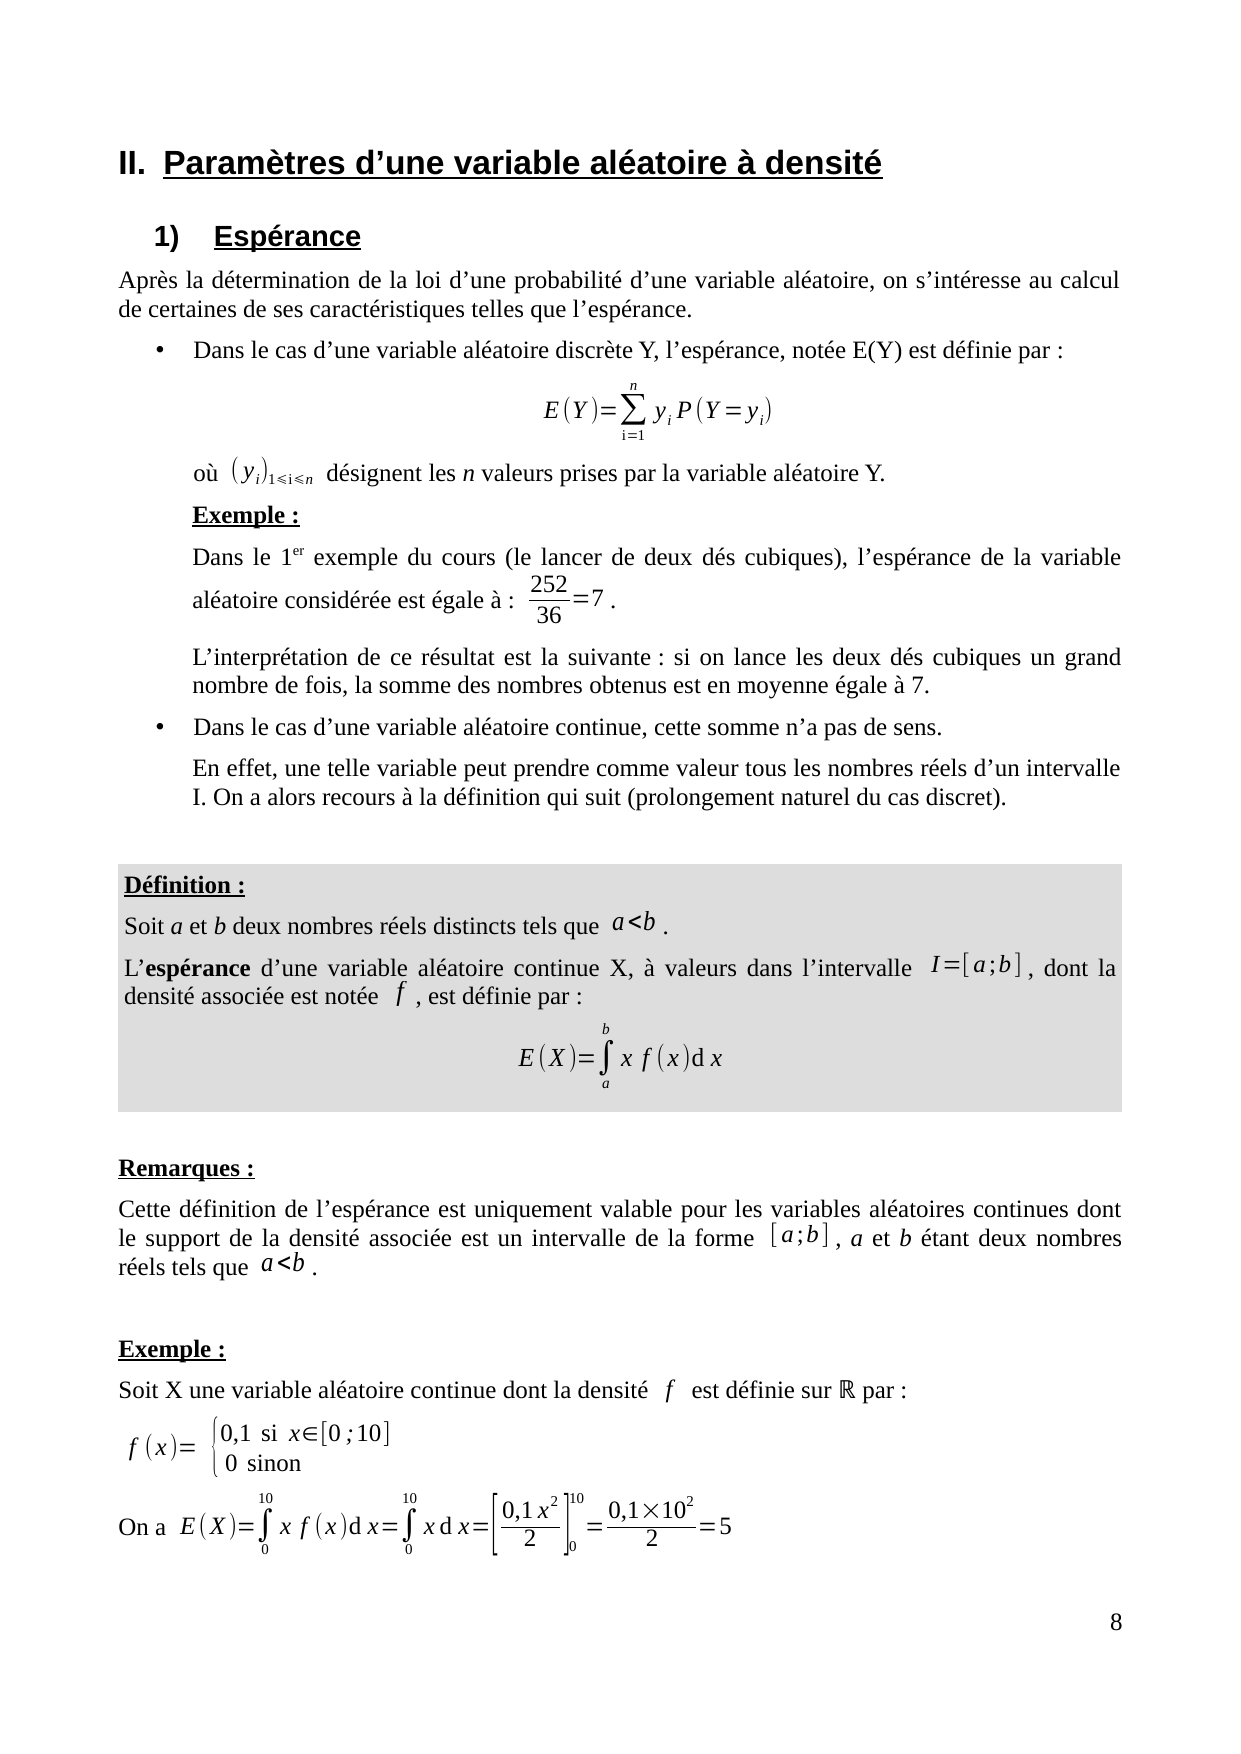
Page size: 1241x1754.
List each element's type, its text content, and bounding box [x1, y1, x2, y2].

text Remarques : [118, 1153, 1122, 1182]
text Après la détermination de la loi d’une probabilité d’une variable aléatoire, on s’intéresse au calcul de certaines de ses caractéristiques telles que l’espérance. [118, 265, 1122, 323]
text Soit X une variable aléatoire continue dont la densité est définie sur ℝ par : [118, 1375, 1122, 1404]
list Dans le cas d’une variable aléatoire continue, cette somme n’a pas de sens. [156, 712, 1122, 741]
table_header Définition : Soit a et b deux nombres réels distincts tels que . L’espérance d’une variable aléatoire continue X, à valeurs dans l’intervalle , dont la densité associée est notée , est définie par : [118, 864, 1122, 1112]
text L’interprétation de ce résultat est la suivante : si on lance les deux dés cubiques un grand nombre de fois, la somme des nombres obtenus est en moyenne égale à 7. [192, 642, 1122, 699]
text On a [118, 1492, 1122, 1560]
subtitle Paramètres d’une variable aléatoire à densité [118, 143, 1122, 182]
text Exemple : [118, 1334, 1122, 1363]
text Dans le 1er exemple du cours (le lancer de deux dés cubiques), l’espérance de la variable aléatoire considérée est égale à : . [192, 542, 1122, 629]
text Exemple : [192, 500, 1122, 529]
subtitle Espérance [153, 219, 1122, 253]
list où désignent les n valeurs prises par la variable aléatoire Y. [156, 456, 1122, 488]
list Dans le cas d’une variable aléatoire discrète Y, l’espérance, notée E(Y) est définie par : [156, 335, 1122, 364]
text Cette définition de l’espérance est uniquement valable pour les variables aléatoires continues dont le support de la densité associée est un intervalle de la forme , a et b étant deux nombres réels tels que . [118, 1194, 1122, 1280]
text En effet, une telle variable peut prendre comme valeur tous les nombres réels d’un intervalle I. On a alors recours à la définition qui suit (prolongement naturel du cas discret). [192, 753, 1122, 811]
